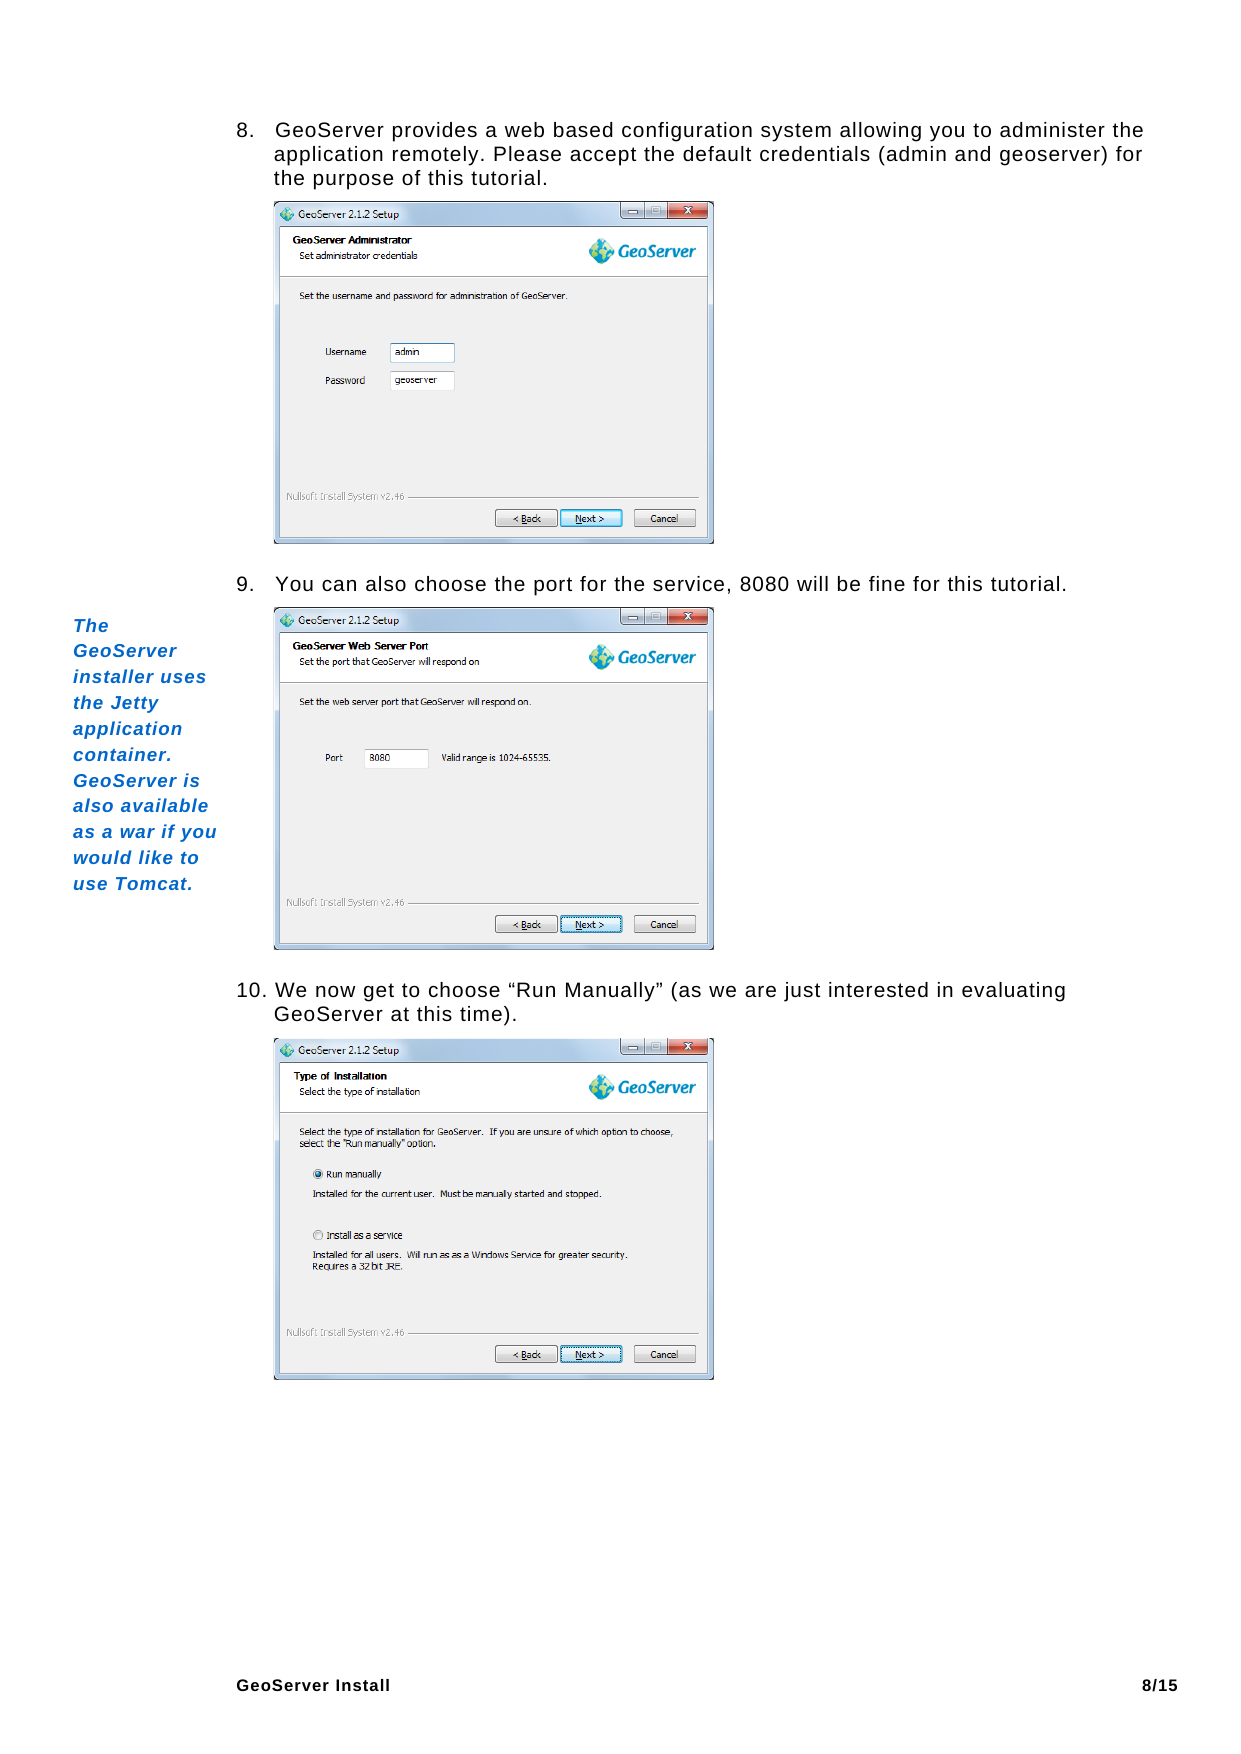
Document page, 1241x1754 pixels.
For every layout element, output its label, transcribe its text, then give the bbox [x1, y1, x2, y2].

picture [273, 201, 714, 544]
picture [273, 607, 714, 950]
list You can also choose the port for the service, 8080 will be fine for this tutorial. [236, 572, 1181, 962]
list We now get to choose “Run Manually” (as we are just interested in evaluating GeoServer at this time). [236, 978, 1181, 1392]
list GeoServer provides a web based configuration system allowing you to administer the application remotely. Please accept the default credentials (admin and geoserver) for the purpose of this tutorial. [236, 118, 1181, 556]
list The GeoServer installer uses the Jetty application container. GeoServer is also available as a war if you would like to use Tomcat. [73, 614, 219, 894]
picture [273, 1038, 714, 1380]
